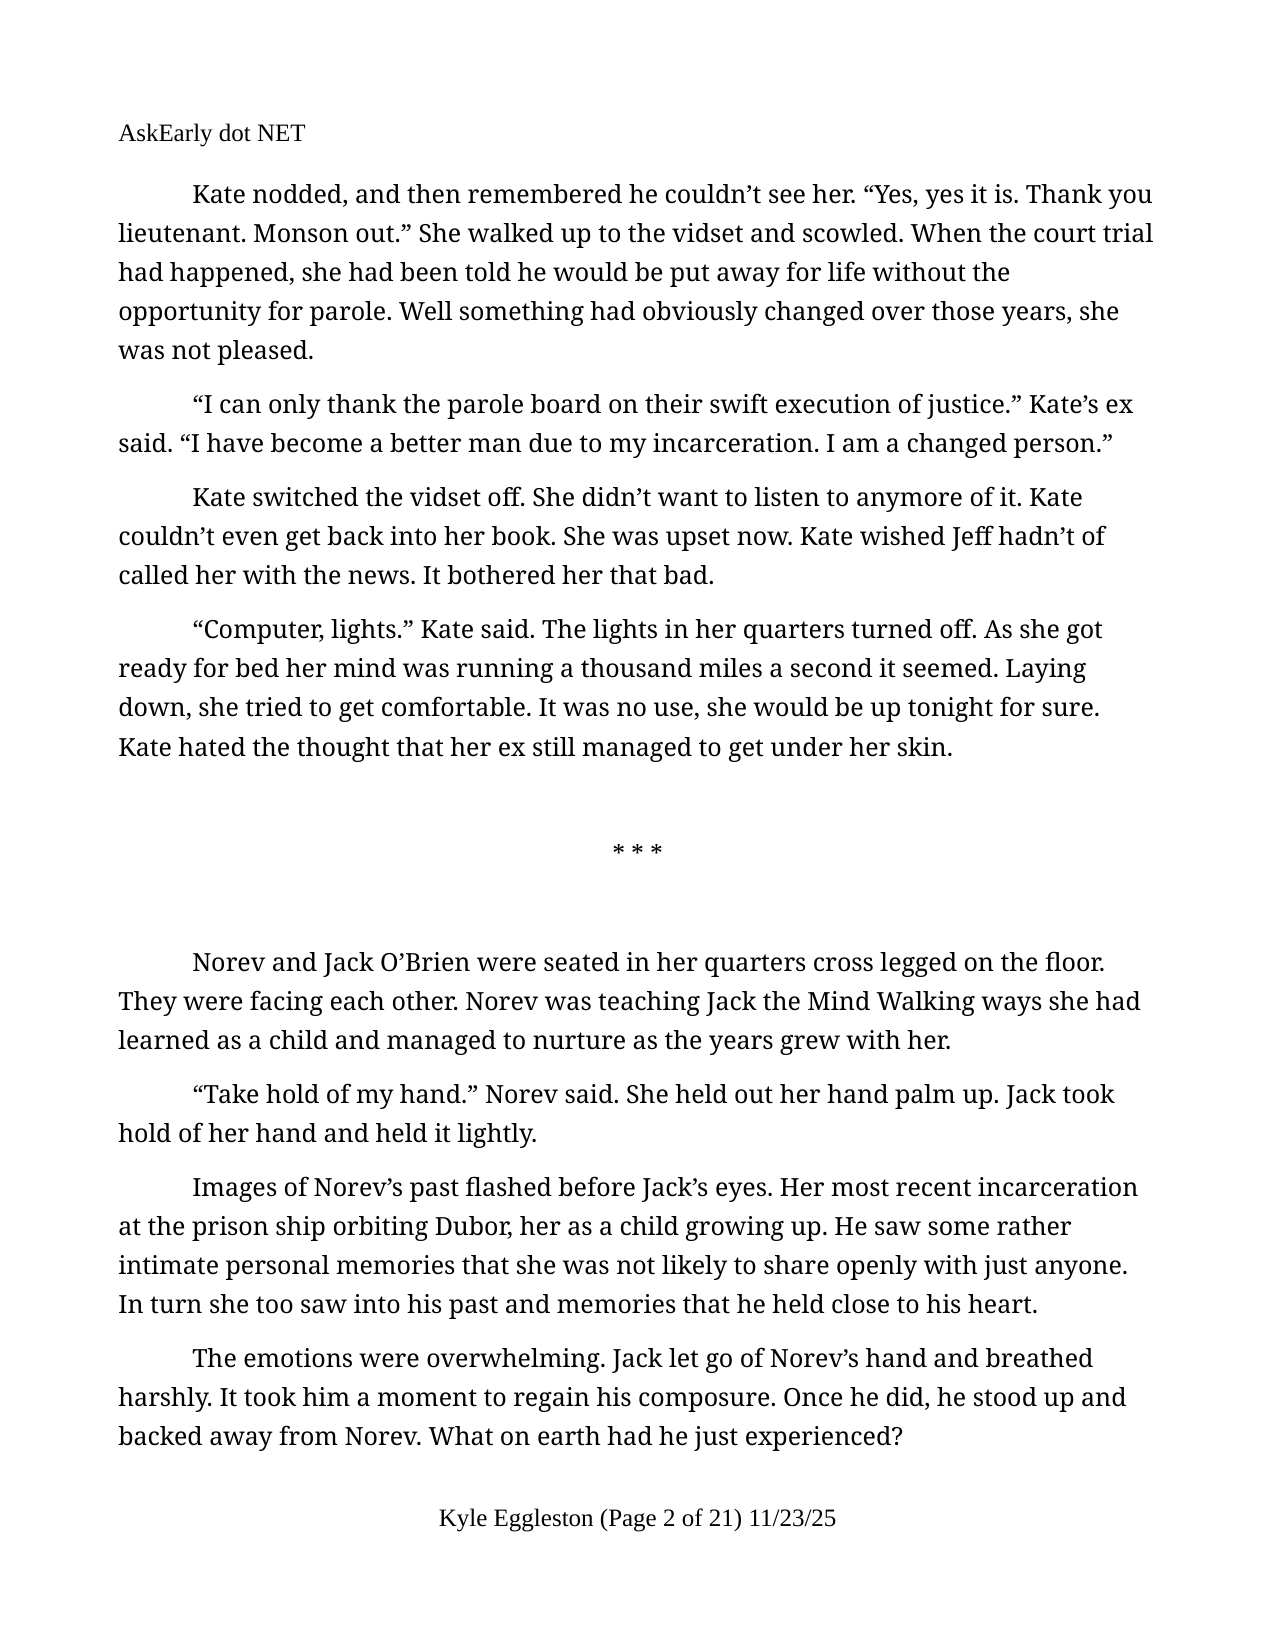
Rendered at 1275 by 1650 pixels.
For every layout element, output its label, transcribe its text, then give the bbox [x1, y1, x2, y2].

text “Computer, lights.” Kate said. The lights in her quarters turned off. As she got ready for bed her mind was running a thousand miles a second it seemed. Laying down, she tried to get comfortable. It was no use, she would be up tonight for sure. Kate hated the thought that her ex still managed to get under her skin. [118, 612, 1157, 763]
text Images of Norev’s past flashed before Jack’s eyes. Her most recent incarceration at the prison ship orbiting Dubor, her as a child growing up. He saw some rather intimate personal memories that she was not likely to share openly with just anyone. In turn she too saw into his past and memories that he held close to his heart. [118, 1169, 1157, 1321]
text Norev and Jack O’Brien were seated in her quarters cross legged on the floor. They were facing each other. Norev was teaching Jack the Mind Walking ways she had learned as a child and managed to nurture as the years grew with her. [118, 944, 1157, 1057]
text Kate switched the vidset off. She didn’t want to listen to anymore of it. Kate couldn’t even get back into her book. She was upset now. Kate wished Jeff hadn’t of called her with the news. It bothered her that bad. [118, 480, 1157, 592]
text Kate nodded, and then remembered he couldn’t see her. “Yes, yes it is. Thank you lieutenant. Monson out.” She walked up to the vidset and scowled. When the court trial had happened, she had been told he would be put away for life without the opportunity for parole. Well something had obviously changed over those years, she was not pleased. [118, 176, 1157, 367]
text * * * [118, 837, 1157, 871]
text “Take hold of my hand.” Norev said. She held out her hand palm up. Jack took hold of her hand and held it lightly. [118, 1076, 1157, 1149]
text “I can only thank the parole board on their swift execution of justice.” Kate’s ex said. “I have become a better man due to my incarceration. I am a changed person.” [118, 387, 1157, 460]
text The emotions were overwhelming. Jack let go of Norev’s hand and breathed harshly. It took him a moment to regain his composure. Once he did, he stood up and backed away from Norev. What on earth had he just experienced? [118, 1341, 1157, 1453]
